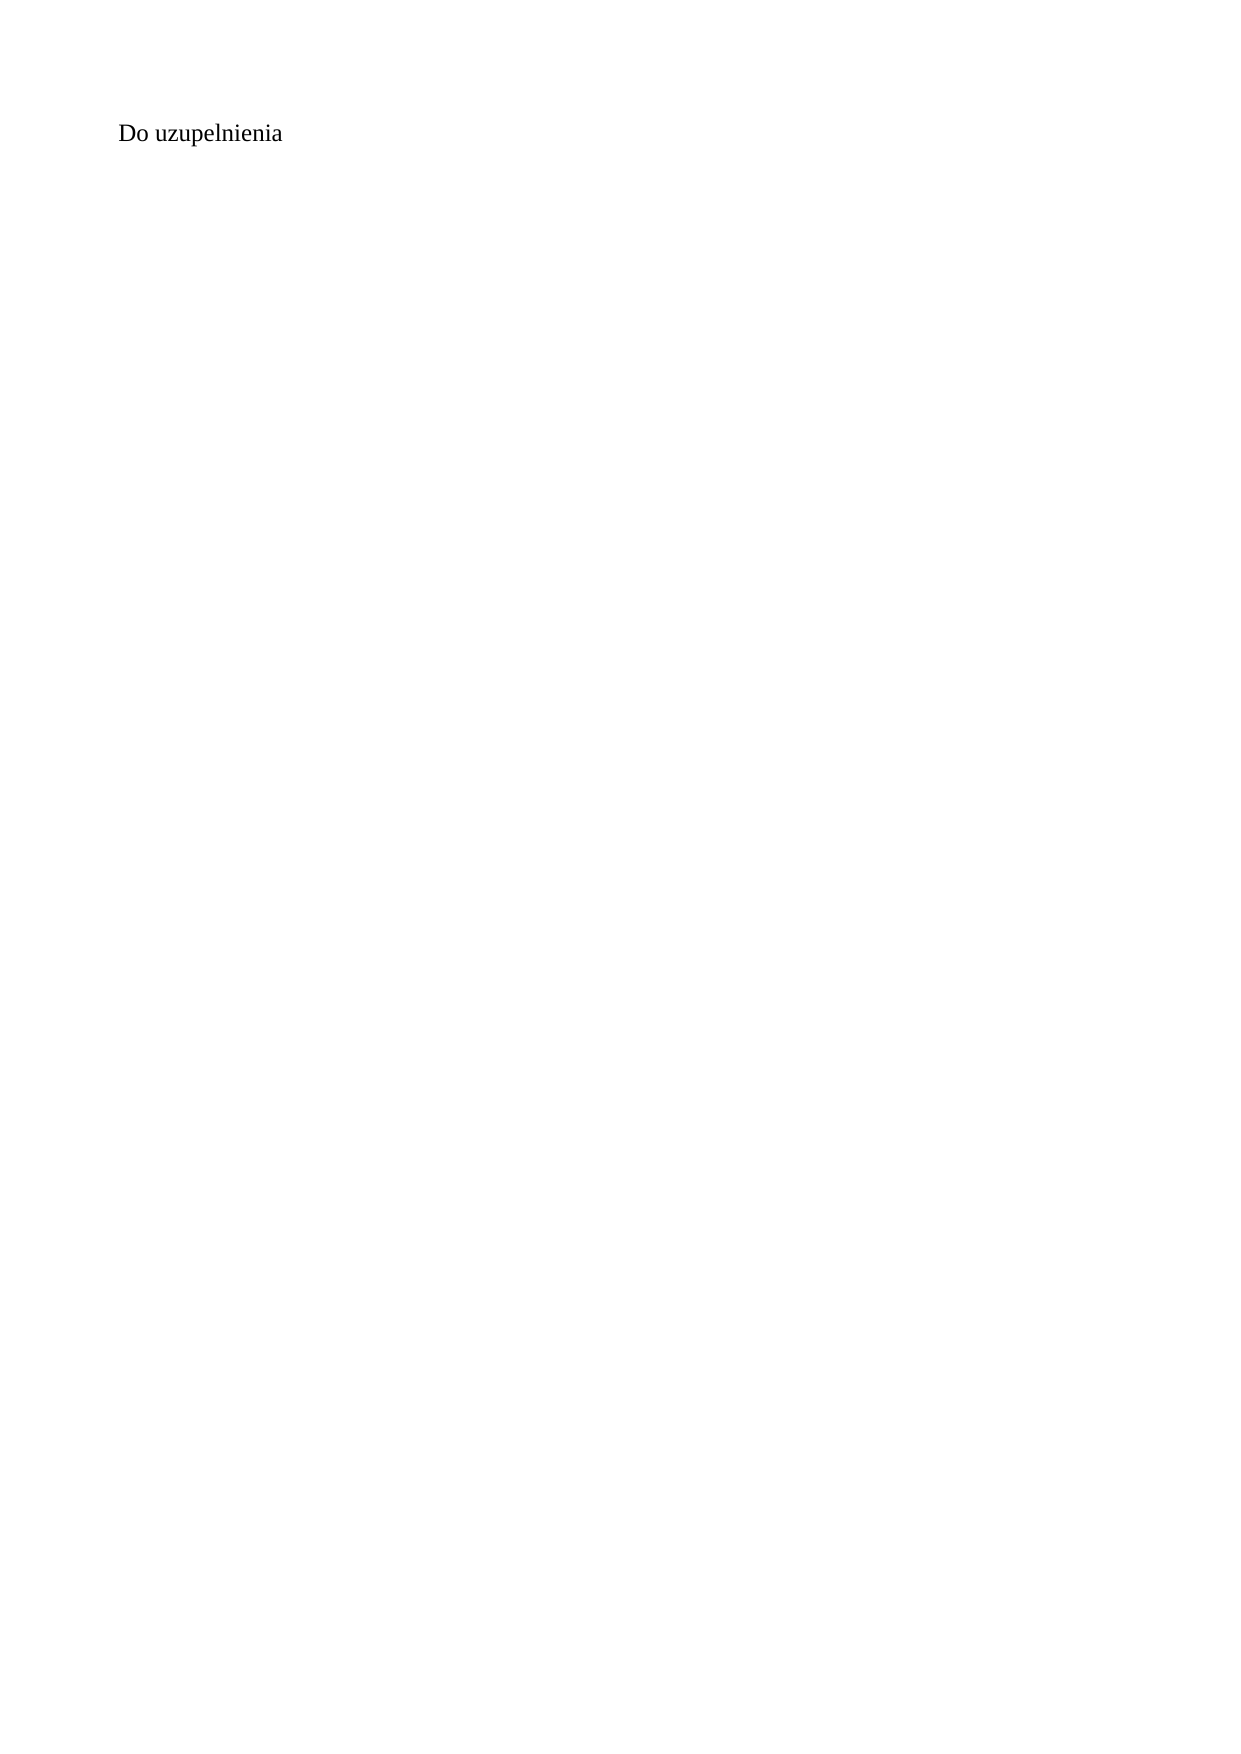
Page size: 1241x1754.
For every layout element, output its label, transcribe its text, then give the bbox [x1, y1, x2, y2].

text Do uzupelnienia [118, 118, 1122, 147]
